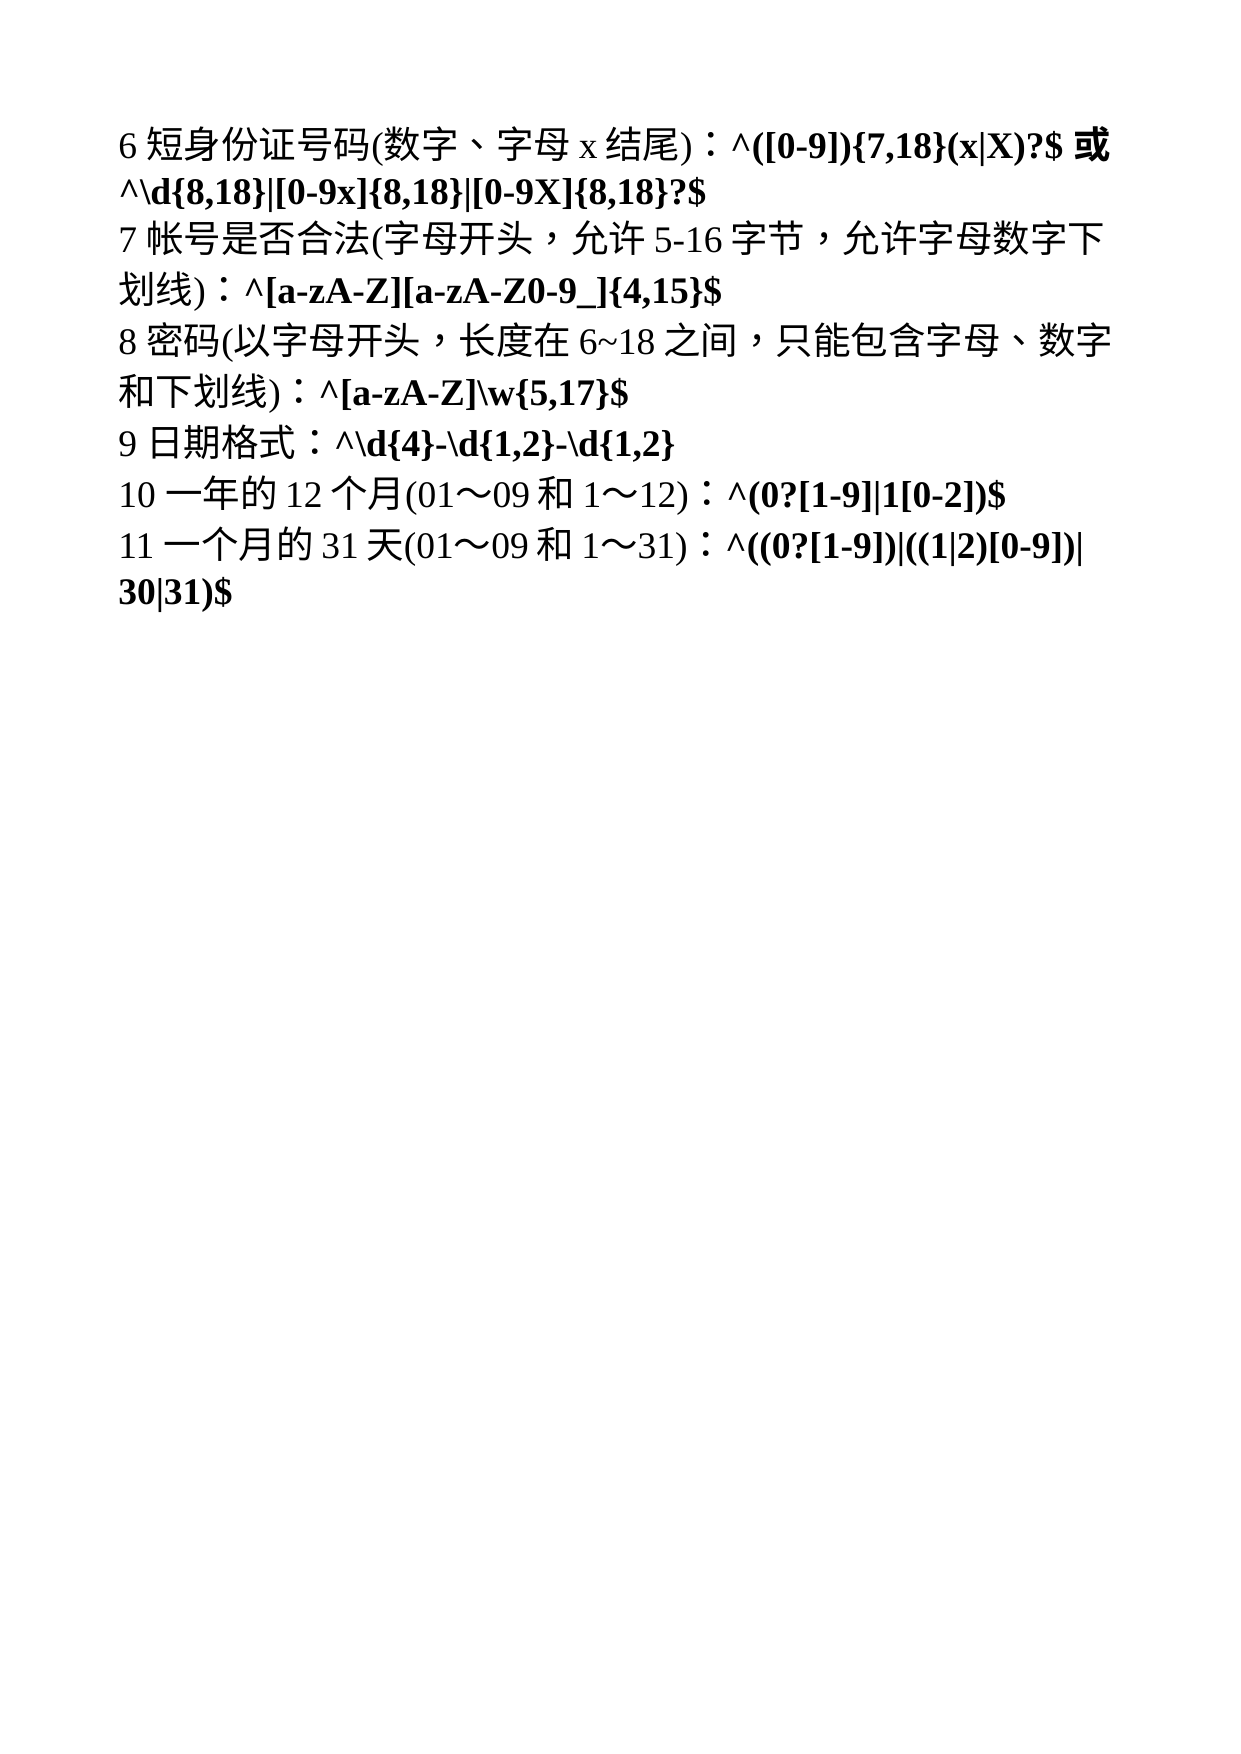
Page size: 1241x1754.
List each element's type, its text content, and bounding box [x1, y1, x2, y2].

text 10 一年的12个月(01～09和1～12)：^(0?[1-9]|1[0-2])$ [118, 467, 1122, 518]
text 8 密码(以字母开头，长度在6~18之间，只能包含字母、数字和下划线)：^[a-zA-Z]\w{5,17}$ [118, 314, 1122, 416]
text 9 日期格式：^\d{4}-\d{1,2}-\d{1,2} [118, 416, 1122, 467]
text 11 一个月的31天(01～09和1～31)：^((0?[1-9])|((1|2)[0-9])|30|31)$ [118, 518, 1122, 613]
text 6 短身份证号码(数字、字母x结尾)：^([0-9]){7,18}(x|X)?$ 或 ^\d{8,18}|[0-9x]{8,18}|[0-9X]{8,18}?$ [118, 118, 1122, 212]
text 7 帐号是否合法(字母开头，允许5-16字节，允许字母数字下划线)：^[a-zA-Z][a-zA-Z0-9_]{4,15}$ [118, 212, 1122, 314]
